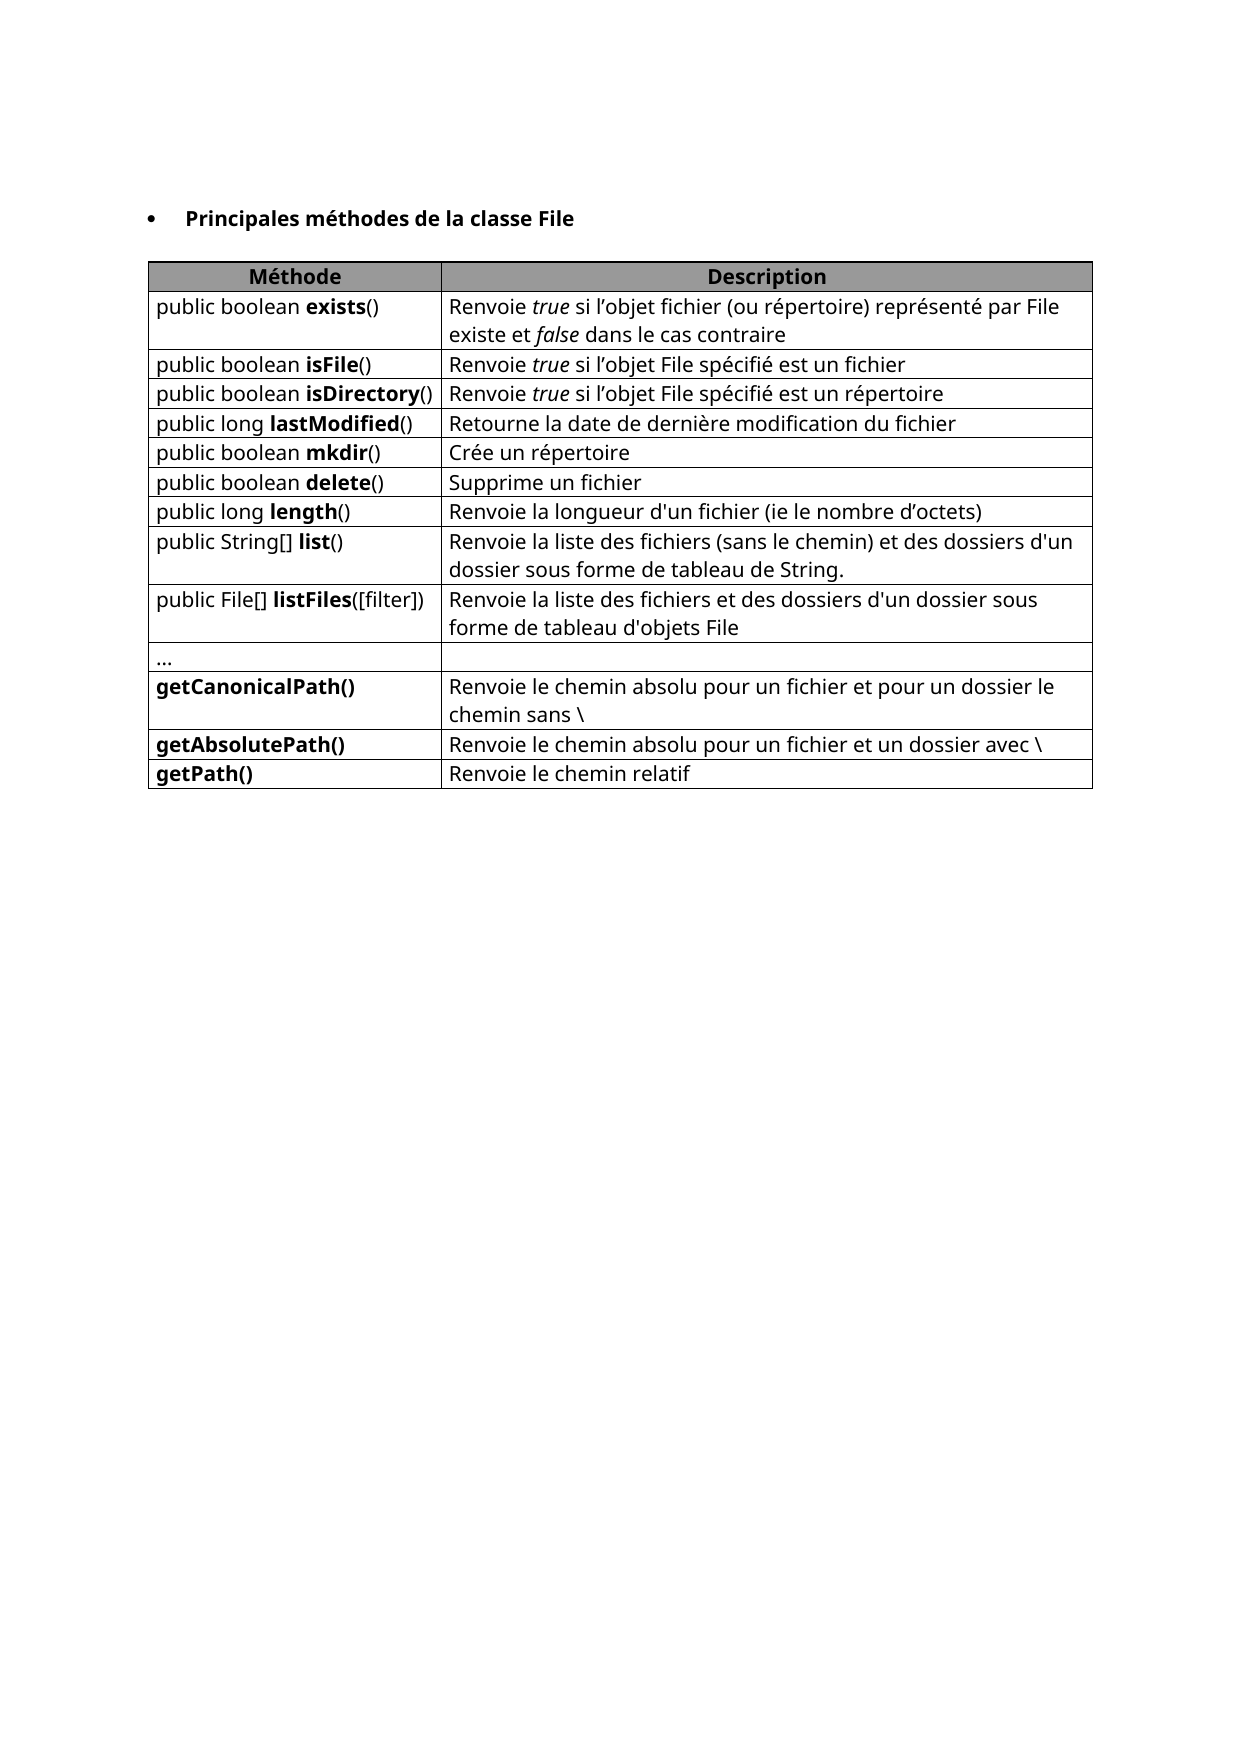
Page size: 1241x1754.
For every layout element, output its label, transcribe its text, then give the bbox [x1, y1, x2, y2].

table_cell Crée un répertoire [442, 438, 1092, 467]
list Principales méthodes de la classe File [148, 204, 1092, 233]
table_cell public String[] list() [149, 527, 441, 584]
table_cell … [149, 643, 441, 671]
table_cell public boolean isFile() [149, 350, 441, 378]
table_cell Renvoie true si l’objet File spécifié est un fichier [442, 350, 1092, 378]
table_cell Renvoie le chemin absolu pour un fichier et un dossier avec \ [442, 730, 1092, 758]
table_cell public boolean isDirectory() [149, 379, 441, 408]
table_cell Renvoie true si l’objet File spécifié est un répertoire [442, 379, 1092, 408]
table_cell public boolean mkdir() [149, 438, 441, 467]
table_header Description [442, 263, 1092, 291]
table_cell getAbsolutePath() [149, 730, 441, 758]
table_cell Supprime un fichier [442, 468, 1092, 496]
table_cell Renvoie true si l’objet fichier (ou répertoire) représenté par File existe et false dans le cas contraire [442, 292, 1092, 349]
table_cell Renvoie le chemin absolu pour un fichier et pour un dossier le chemin sans \ [442, 672, 1092, 729]
table_cell Renvoie la longueur d'un fichier (ie le nombre d’octets) [442, 497, 1092, 526]
table_cell Renvoie le chemin relatif [442, 760, 1092, 788]
table_cell Renvoie la liste des fichiers (sans le chemin) et des dossiers d'un dossier sous forme de tableau de String. [442, 527, 1092, 584]
table_cell getCanonicalPath() [149, 672, 441, 729]
table_cell public boolean delete() [149, 468, 441, 496]
table_cell Renvoie la liste des fichiers et des dossiers d'un dossier sous forme de tableau d'objets File [442, 585, 1092, 642]
table_cell public long length() [149, 497, 441, 526]
table_cell getPath() [149, 760, 441, 788]
table_cell public File[] listFiles([filter]) [149, 585, 441, 642]
table_cell public long lastModified() [149, 409, 441, 437]
table_cell Retourne la date de dernière modification du fichier [442, 409, 1092, 437]
table_cell [442, 643, 1092, 671]
table_header Méthode [149, 263, 441, 291]
table_cell public boolean exists() [149, 292, 441, 349]
